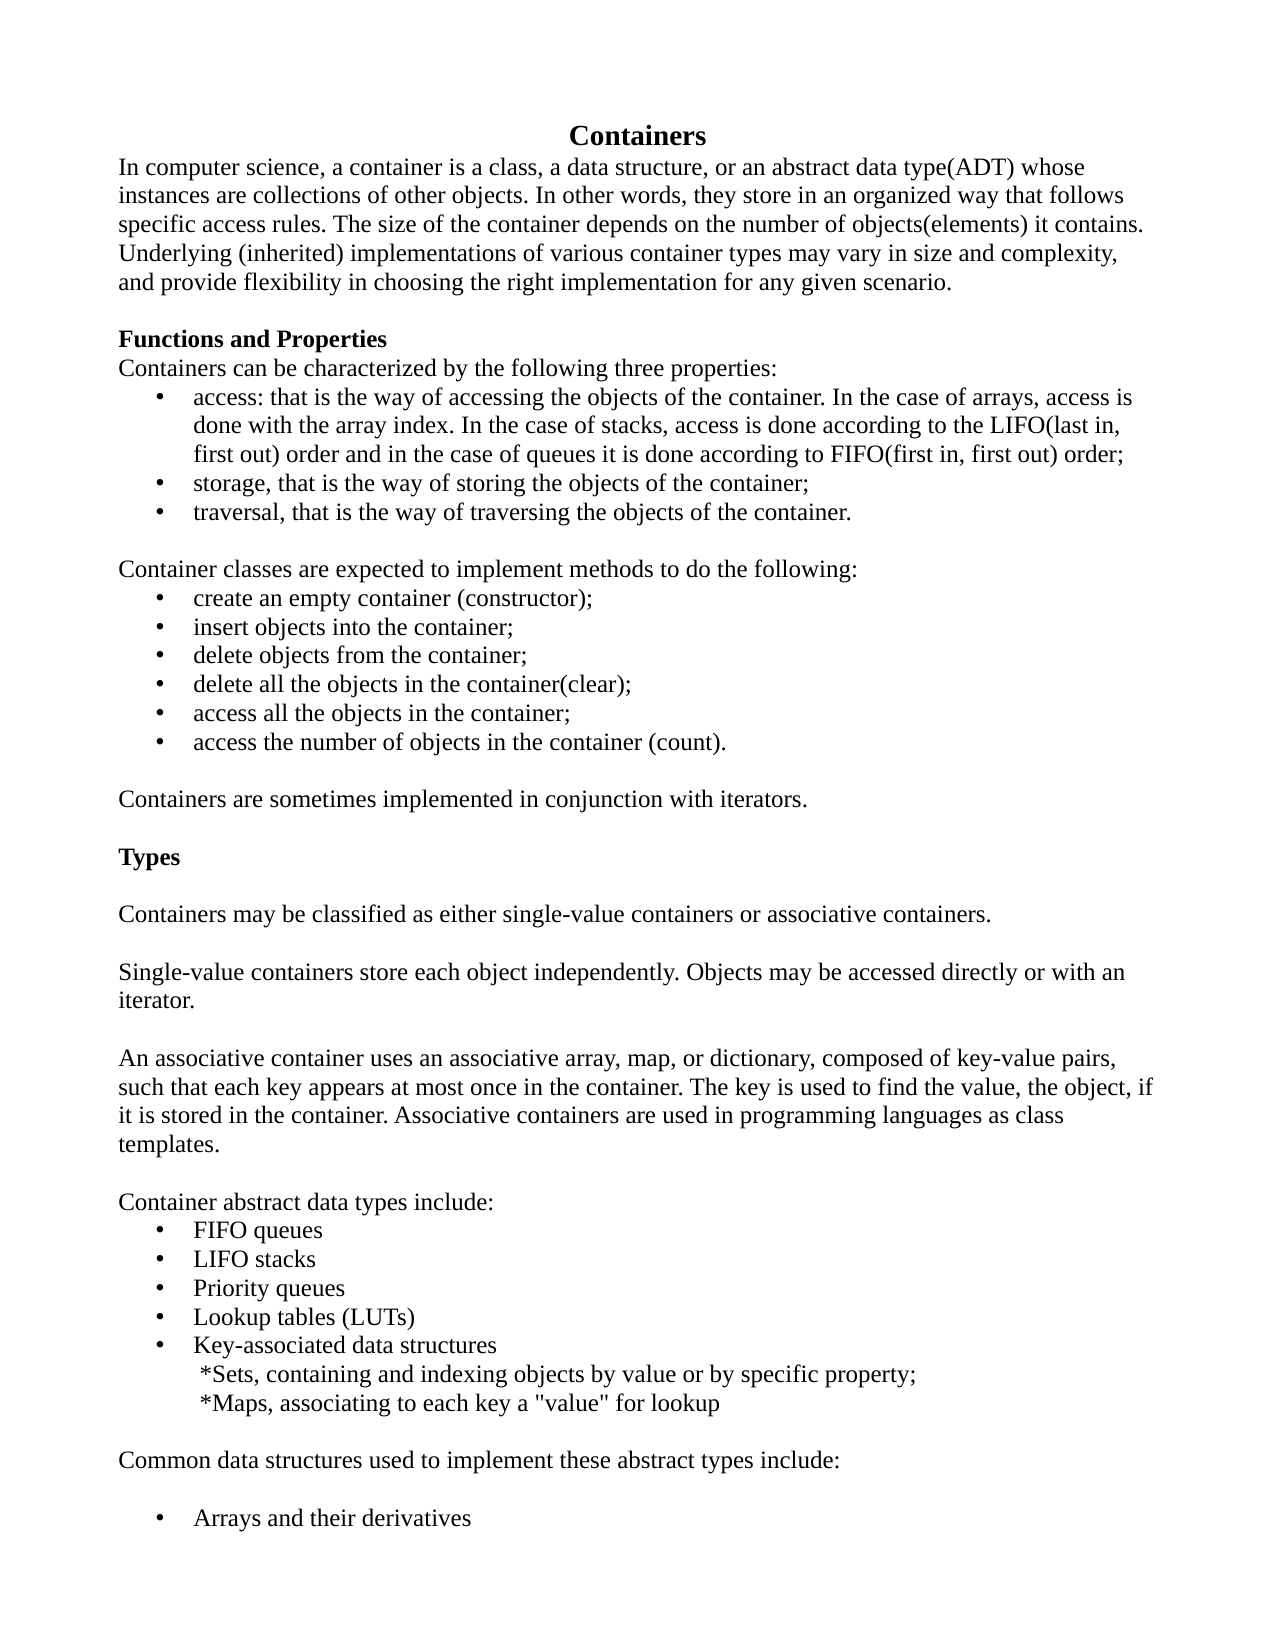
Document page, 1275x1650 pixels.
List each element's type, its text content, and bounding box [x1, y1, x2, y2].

text Common data structures used to implement these abstract types include: [118, 1445, 1157, 1474]
list Priority queues [156, 1273, 1157, 1302]
list Lookup tables (LUTs) [156, 1302, 1157, 1330]
list delete all the objects in the container(clear); [156, 669, 1157, 698]
text Types [118, 842, 1157, 870]
list FIFO queues [156, 1215, 1157, 1244]
text Containers can be characterized by the following three properties: [118, 353, 1157, 382]
text Containers are sometimes implemented in conjunction with iterators. [118, 784, 1157, 813]
list delete objects from the container; [156, 640, 1157, 669]
list storage, that is the way of storing the objects of the container; [156, 468, 1157, 497]
list access: that is the way of accessing the objects of the container. In the case of arrays, access is done with the array index. In the case of stacks, access is done according to the LIFO(last in, first out) order and in the case of queues it is done according to FIFO(first in, first out) order; [156, 382, 1157, 468]
list traversal, that is the way of traversing the objects of the container. [156, 497, 1157, 525]
text Containers may be classified as either single-value containers or associative containers. [118, 899, 1157, 928]
text Functions and Properties [118, 324, 1157, 353]
list create an empty container (constructor); [156, 583, 1157, 612]
list access all the objects in the container; [156, 698, 1157, 727]
list Arrays and their derivatives [156, 1503, 1157, 1532]
text Single-value containers store each object independently. Objects may be accessed directly or with an iterator. [118, 957, 1157, 1014]
text Containers [118, 118, 1157, 152]
list *Maps, associating to each key a "value" for lookup [156, 1388, 1157, 1417]
list insert objects into the container; [156, 612, 1157, 640]
text Container classes are expected to implement methods to do the following: [118, 554, 1157, 583]
text An associative container uses an associative array, map, or dictionary, composed of key-value pairs, such that each key appears at most once in the container. The key is used to find the value, the object, if it is stored in the container. Associative containers are used in programming languages as class templates. [118, 1043, 1157, 1158]
list access the number of objects in the container (count). [156, 727, 1157, 755]
list *Sets, containing and indexing objects by value or by specific property; [156, 1359, 1157, 1388]
list LIFO stacks [156, 1244, 1157, 1273]
text Container abstract data types include: [118, 1187, 1157, 1215]
text In computer science, a container is a class, a data structure, or an abstract data type(ADT) whose instances are collections of other objects. In other words, they store in an organized way that follows specific access rules. The size of the container depends on the number of objects(elements) it contains. Underlying (inherited) implementations of various container types may vary in size and complexity, and provide flexibility in choosing the right implementation for any given scenario. [118, 152, 1157, 295]
list Key-associated data structures [156, 1330, 1157, 1359]
